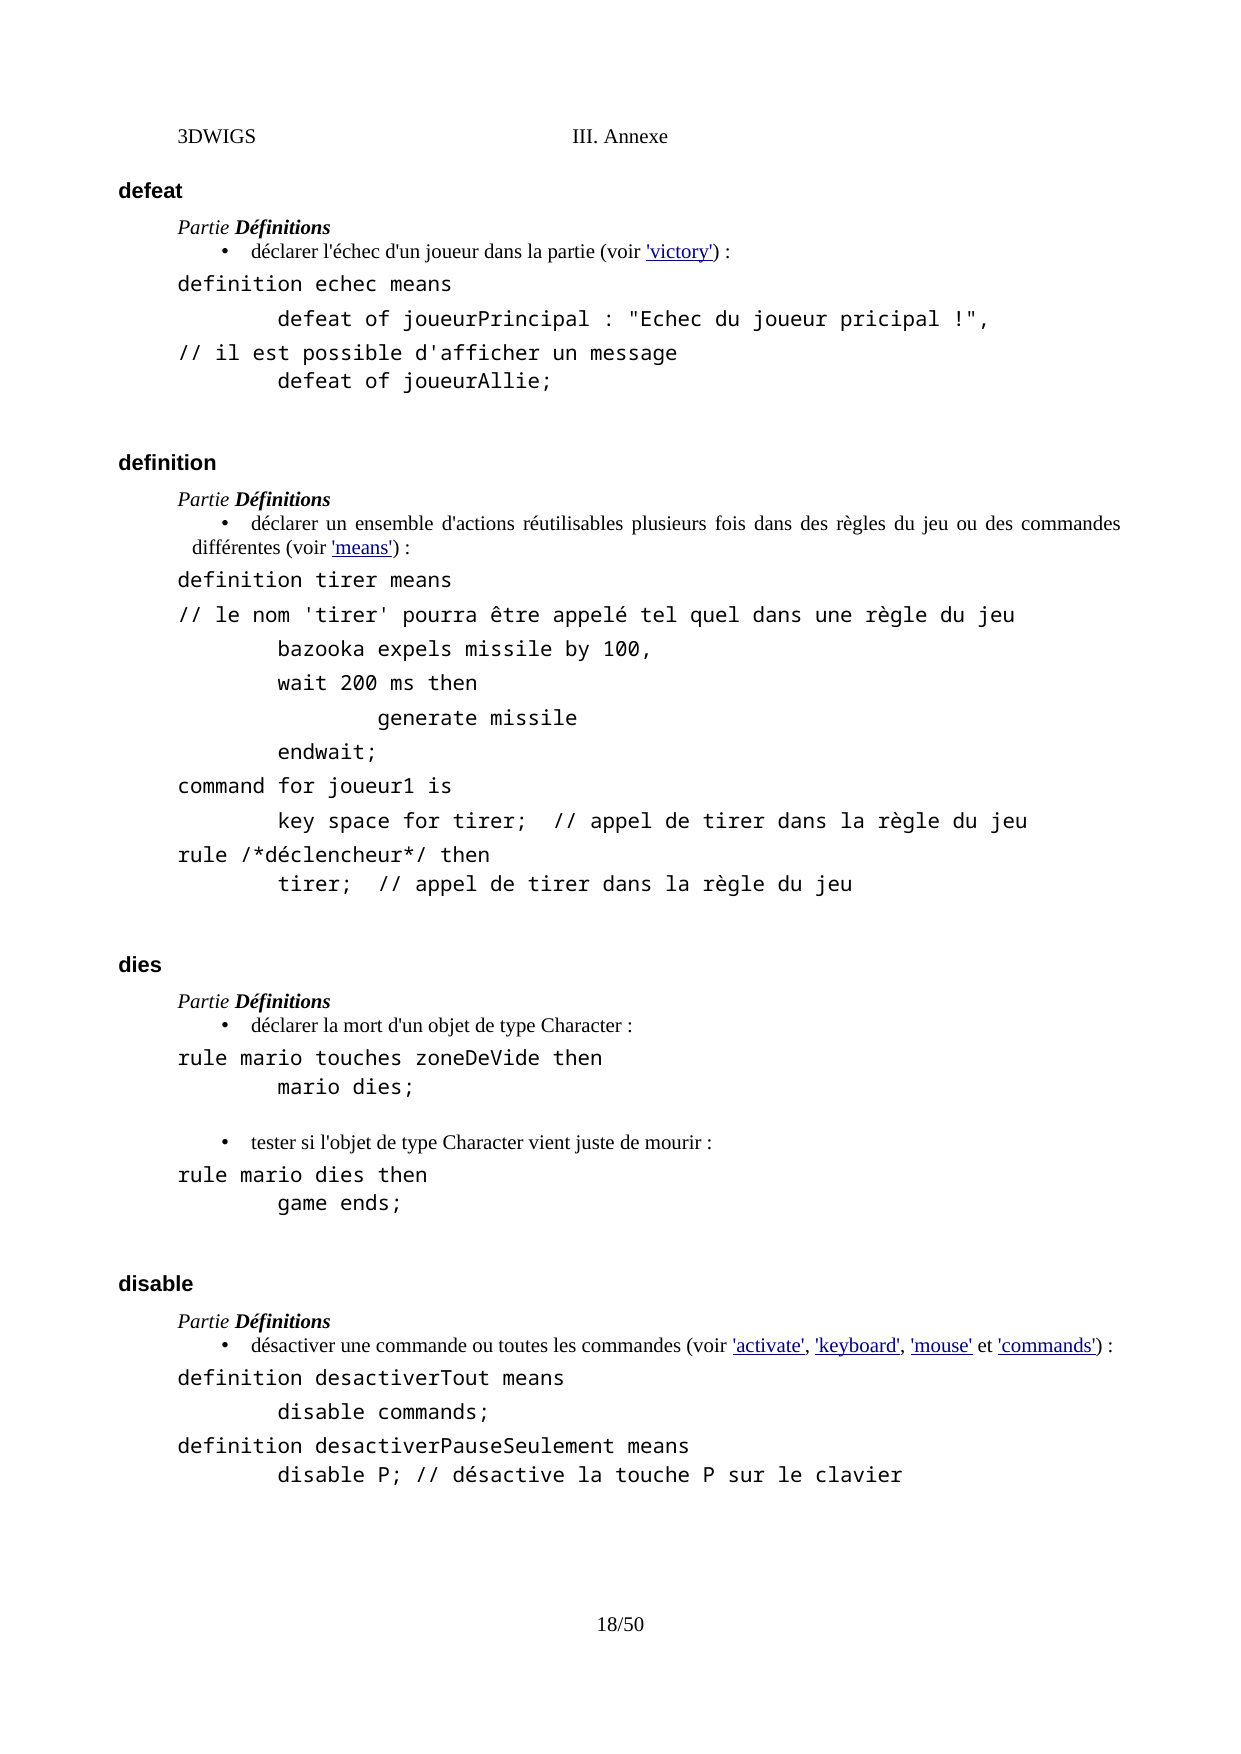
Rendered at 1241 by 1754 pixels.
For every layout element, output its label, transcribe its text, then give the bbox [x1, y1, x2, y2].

text defeat of joueurAllie; [118, 367, 1122, 395]
text definition echec means [118, 269, 1122, 298]
list tester si l'objet de type Character vient juste de mourir : [162, 1130, 1122, 1154]
text defeat of joueurPrincipal : "Echec du joueur pricipal !", [118, 304, 1122, 332]
text game ends; [118, 1188, 1122, 1217]
text command for joueur1 is [118, 772, 1122, 800]
text endwait; [118, 737, 1122, 766]
text // il est possible d'afficher un message [118, 338, 1122, 367]
subtitle dies [118, 952, 1122, 977]
text definition desactiverTout means [118, 1363, 1122, 1391]
list déclarer l'échec d'un joueur dans la partie (voir 'victory') : [162, 239, 1122, 263]
text generate missile [118, 703, 1122, 731]
text disable commands; [118, 1397, 1122, 1426]
text Partie Définitions [118, 487, 1122, 511]
text // le nom 'tirer' pourra être appelé tel quel dans une règle du jeu [118, 600, 1122, 628]
text Partie Définitions [118, 989, 1122, 1013]
text definition desactiverPauseSeulement means [118, 1432, 1122, 1460]
list déclarer un ensemble d'actions réutilisables plusieurs fois dans des règles du jeu ou des commandes différentes (voir 'means') : [162, 511, 1122, 559]
text mario dies; [118, 1072, 1122, 1100]
text tirer; // appel de tirer dans la règle du jeu [118, 869, 1122, 897]
text rule mario dies then [118, 1160, 1122, 1188]
text definition tirer means [118, 565, 1122, 594]
list désactiver une commande ou toutes les commandes (voir 'activate', 'keyboard', 'mouse' et 'commands') : [162, 1333, 1122, 1357]
text bazooka expels missile by 100, [118, 634, 1122, 662]
text key space for tirer; // appel de tirer dans la règle du jeu [118, 806, 1122, 834]
text rule mario touches zoneDeVide then [118, 1043, 1122, 1072]
subtitle definition [118, 449, 1122, 475]
text disable P; // désactive la touche P sur le clavier [118, 1460, 1122, 1488]
text rule /*déclencheur*/ then [118, 840, 1122, 869]
list déclarer la mort d'un objet de type Character : [162, 1013, 1122, 1037]
text Partie Définitions [118, 1309, 1122, 1333]
subtitle disable [118, 1271, 1122, 1296]
subtitle defeat [118, 178, 1122, 203]
text Partie Définitions [118, 215, 1122, 239]
text wait 200 ms then [118, 668, 1122, 697]
